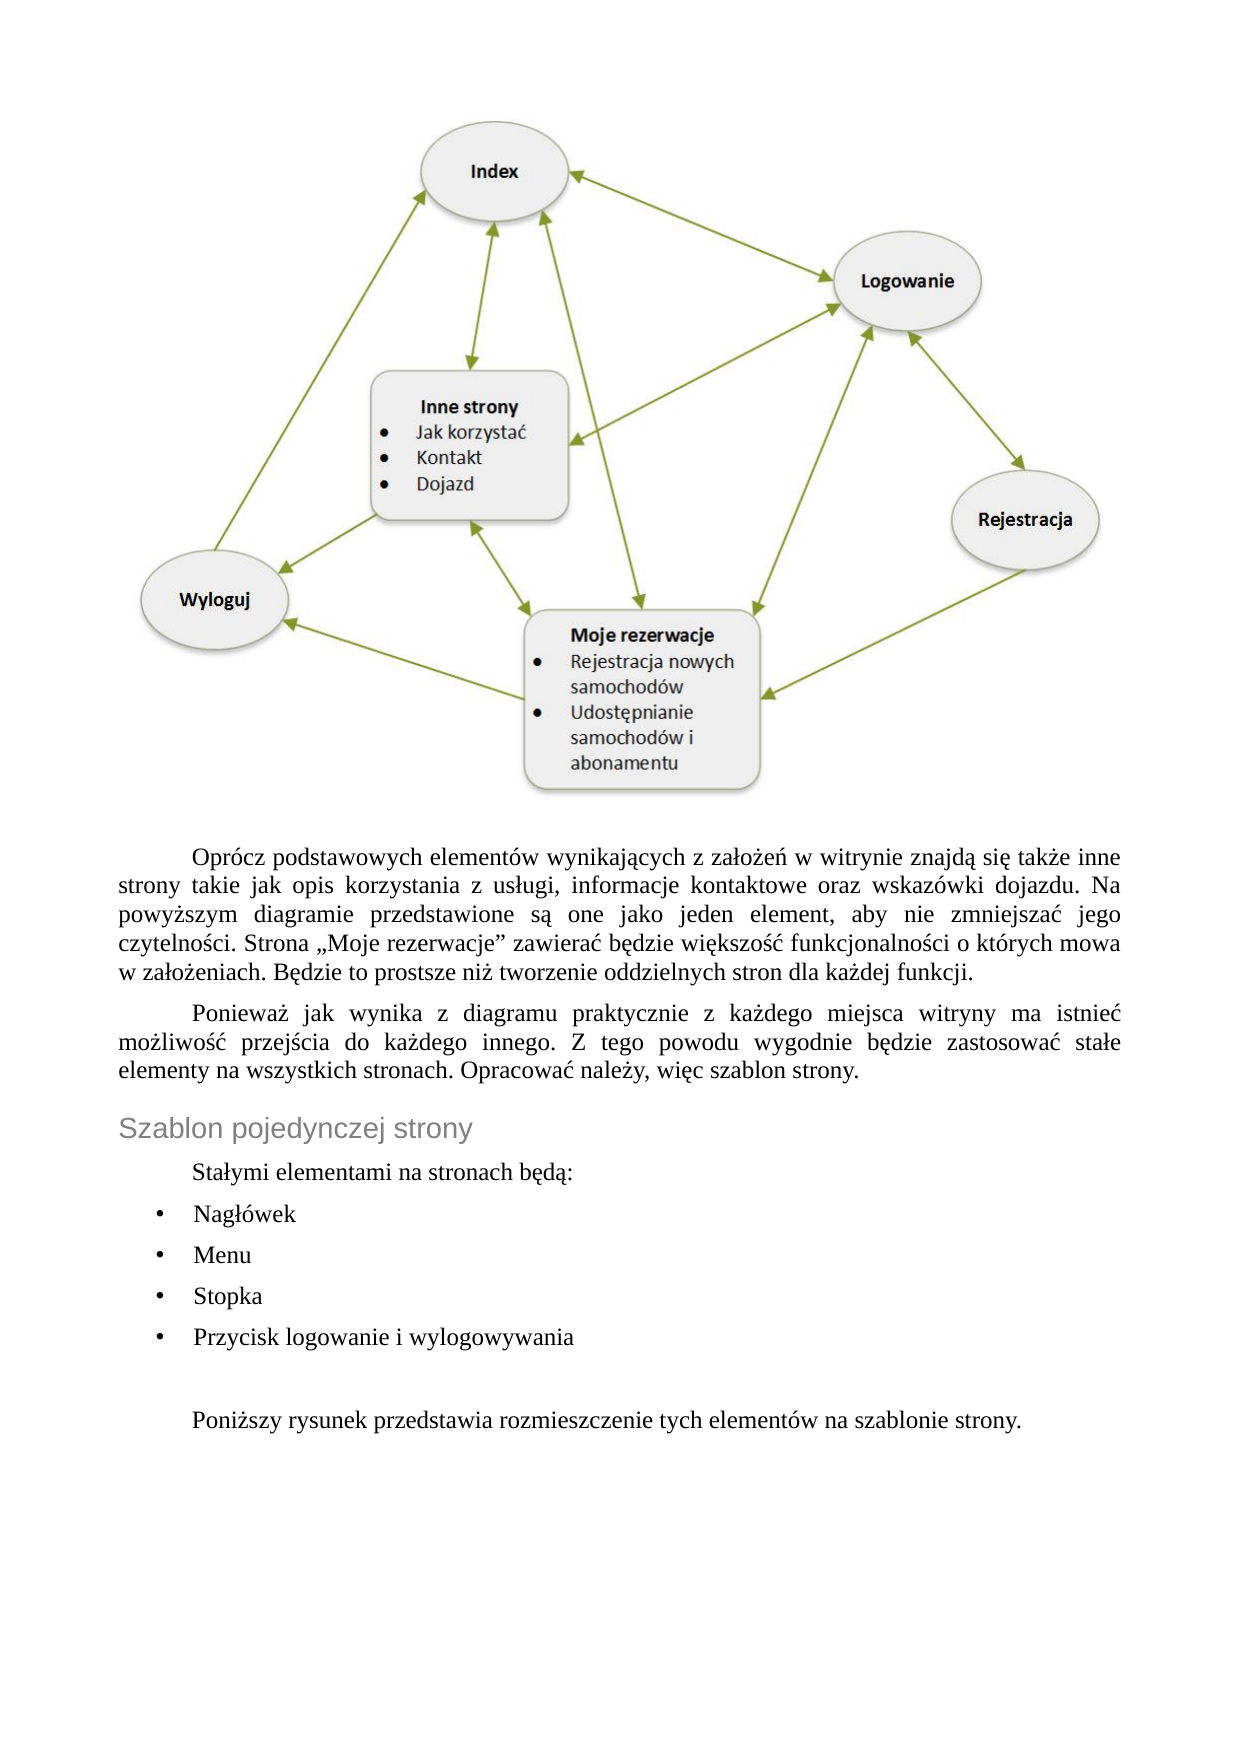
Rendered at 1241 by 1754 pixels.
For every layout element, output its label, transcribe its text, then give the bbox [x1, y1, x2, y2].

list Nagłówek [156, 1199, 1122, 1227]
list Stopka [156, 1281, 1122, 1310]
text Ponieważ jak wynika z diagramu praktycznie z każdego miejsca witryny ma istnieć możliwość przejścia do każdego innego. Z tego powodu wygodnie będzie zastosować stałe elementy na wszystkich stronach. Opracować należy, więc szablon strony. [118, 998, 1122, 1084]
text Poniższy rysunek przedstawia rozmieszczenie tych elementów na szablonie strony. [118, 1405, 1122, 1434]
list Menu [156, 1240, 1122, 1269]
list Przycisk logowanie i wylogowywania [156, 1322, 1122, 1351]
subtitle Szablon pojedynczej strony [118, 1111, 1122, 1145]
text Stałymi elementami na stronach będą: [118, 1157, 1122, 1186]
picture [133, 118, 1107, 801]
text Oprócz podstawowych elementów wynikających z założeń w witrynie znajdą się także inne strony takie jak opis korzystania z usługi, informacje kontaktowe oraz wskazówki dojazdu. Na powyższym diagramie przedstawione są one jako jeden element, aby nie zmniejszać jego czytelności. Strona „Moje rezerwacje” zawierać będzie większość funkcjonalności o których mowa w założeniach. Będzie to prostsze niż tworzenie oddzielnych stron dla każdej funkcji. [118, 842, 1122, 986]
